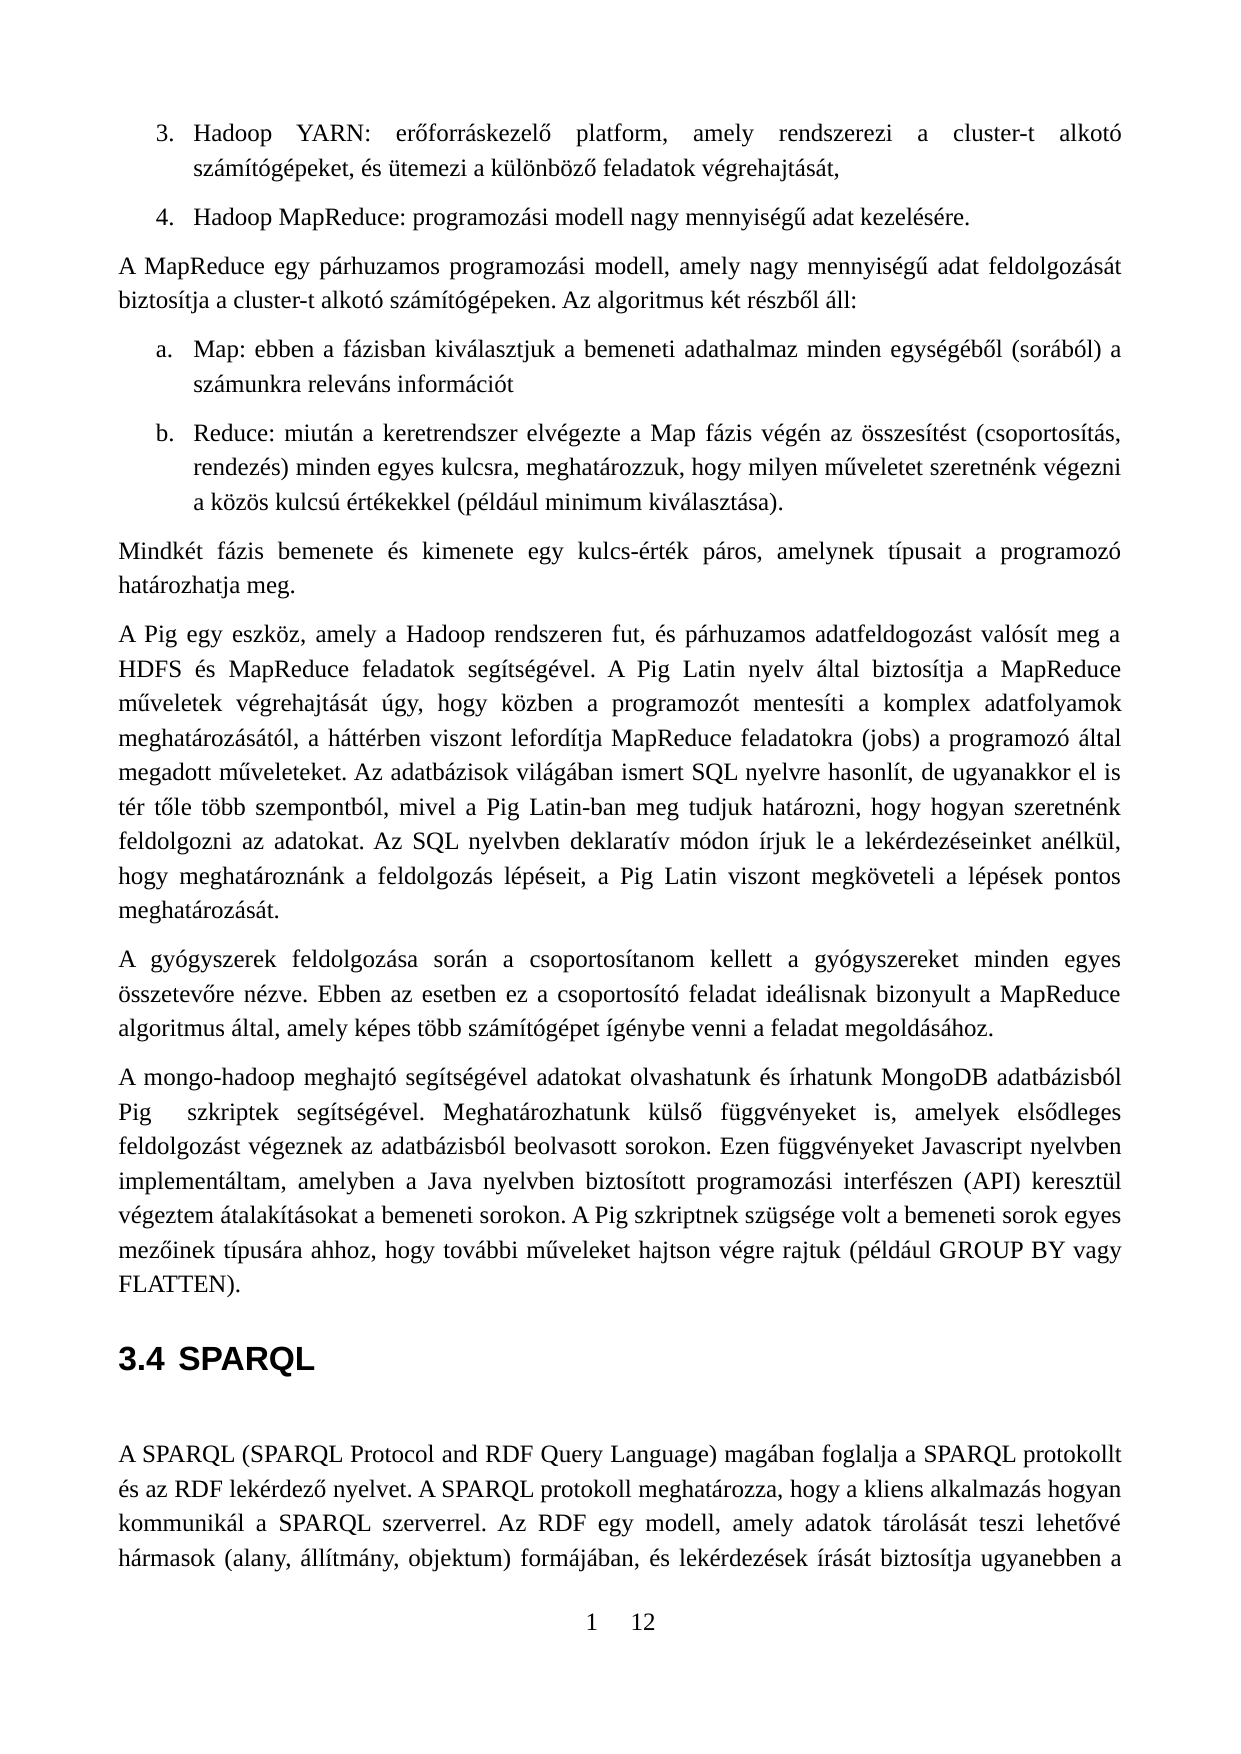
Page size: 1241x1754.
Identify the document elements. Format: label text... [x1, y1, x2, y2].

subtitle Reduce: miután a keretrendszer elvégezte a Map fázis végén az összesítést (csoportosítás, rendezés) minden egyes kulcsra, meghatározzuk, hogy milyen műveletet szeretnénk végezni a közös kulcsú értékekkel (például minimum kiválasztása). [156, 418, 1122, 516]
subtitle A Pig egy eszköz, amely a Hadoop rendszeren fut, és párhuzamos adatfeldogozást valósít meg a HDFS és MapReduce feladatok segítségével. A Pig Latin nyelv által biztosítja a MapReduce műveletek végrehajtását úgy, hogy közben a programozót mentesíti a komplex adatfolyamok meghatározásától, a háttérben viszont lefordítja MapReduce feladatokra (jobs) a programozó által megadott műveleteket. Az adatbázisok világában ismert SQL nyelvre hasonlít, de ugyanakkor el is tér tőle több szempontból, mivel a Pig Latin-ban meg tudjuk határozni, hogy hogyan szeretnénk feldolgozni az adatokat. Az SQL nyelvben deklaratív módon írjuk le a lekérdezéseinket anélkül, hogy meghatároznánk a feldolgozás lépéseit, a Pig Latin viszont megköveteli a lépések pontos meghatározását. [118, 619, 1122, 924]
subtitle A MapReduce egy párhuzamos programozási modell, amely nagy mennyiségű adat feldolgozását biztosítja a cluster-t alkotó számítógépeken. Az algoritmus két részből áll: [118, 251, 1122, 314]
subtitle A mongo-hadoop meghajtó segítségével adatokat olvashatunk és írhatunk MongoDB adatbázisból Pig szkriptek segítségével. Meghatározhatunk külső függvényeket is, amelyek elsődleges feldolgozást végeznek az adatbázisból beolvasott sorokon. Ezen függvényeket Javascript nyelvben implementáltam, amelyben a Java nyelvben biztosított programozási interfészen (API) keresztül végeztem átalakításokat a bemeneti sorokon. A Pig szkriptnek szügsége volt a bemeneti sorok egyes mezőinek típusára ahhoz, hogy további műveleket hajtson végre rajtuk (például GROUP BY vagy FLATTEN). [118, 1062, 1122, 1298]
subtitle SPARQL [118, 1339, 1122, 1378]
subtitle A gyógyszerek feldolgozása során a csoportosítanom kellett a gyógyszereket minden egyes összetevőre nézve. Ebben az esetben ez a csoportosító feladat ideálisnak bizonyult a MapReduce algoritmus által, amely képes több számítógépet ígénybe venni a feladat megoldásához. [118, 944, 1122, 1042]
subtitle Map: ebben a fázisban kiválasztjuk a bemeneti adathalmaz minden egységéből (sorából) a számunkra releváns információt [156, 334, 1122, 397]
subtitle A SPARQL (SPARQL Protocol and RDF Query Language) magában foglalja a SPARQL protokollt és az RDF lekérdező nyelvet. A SPARQL protokoll meghatározza, hogy a kliens alkalmazás hogyan kommunikál a SPARQL szerverrel. Az RDF egy modell, amely adatok tárolását teszi lehetővé hármasok (alany, állítmány, objektum) formájában, és lekérdezések írását biztosítja ugyanebben a [118, 1439, 1122, 1571]
subtitle Mindkét fázis bemenete és kimenete egy kulcs-érték páros, amelynek típusait a programozó határozhatja meg. [118, 536, 1122, 599]
subtitle Hadoop YARN: erőforráskezelő platform, amely rendszerezi a cluster-t alkotó számítógépeket, és ütemezi a különböző feladatok végrehajtását, [156, 118, 1122, 181]
subtitle Hadoop MapReduce: programozási modell nagy mennyiségű adat kezelésére. [156, 202, 1122, 230]
